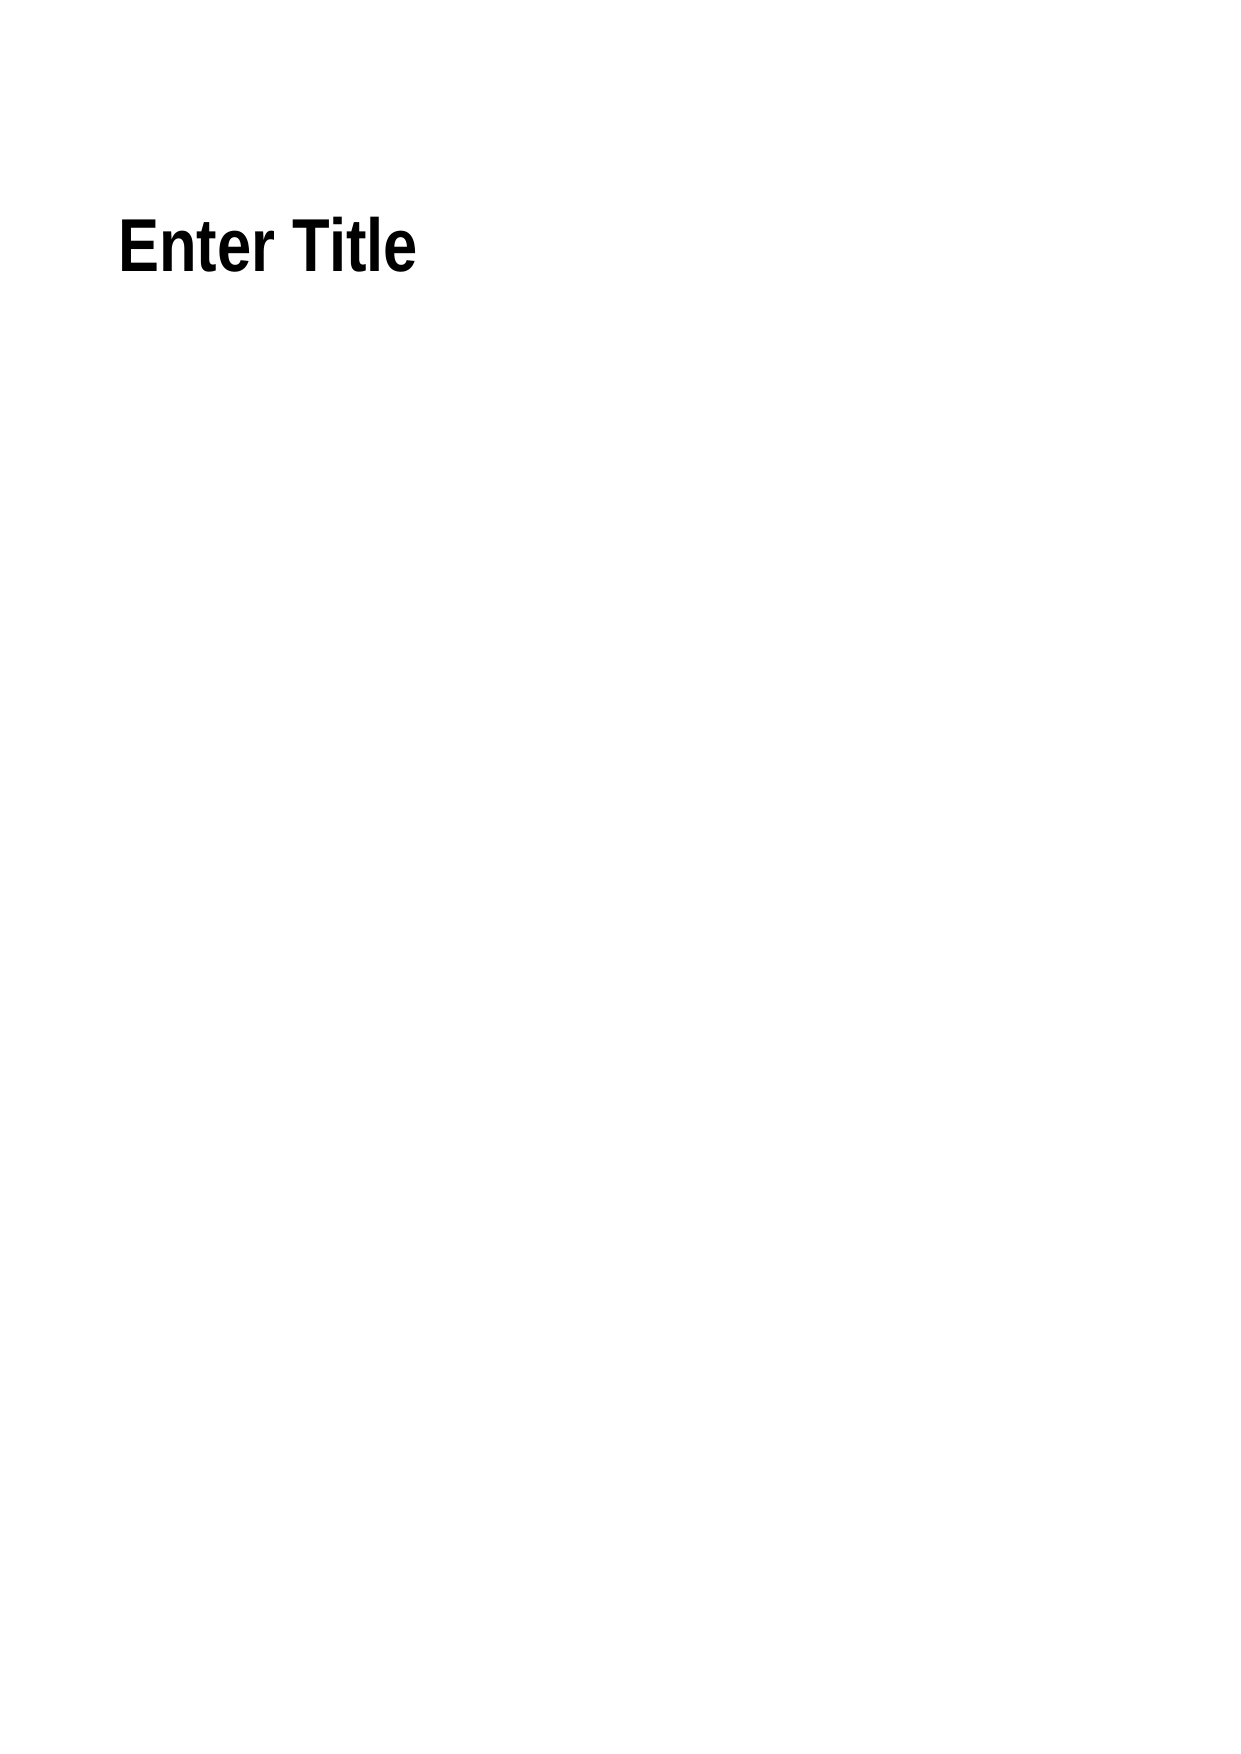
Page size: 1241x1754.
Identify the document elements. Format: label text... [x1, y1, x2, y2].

title Enter Title [118, 201, 1122, 287]
